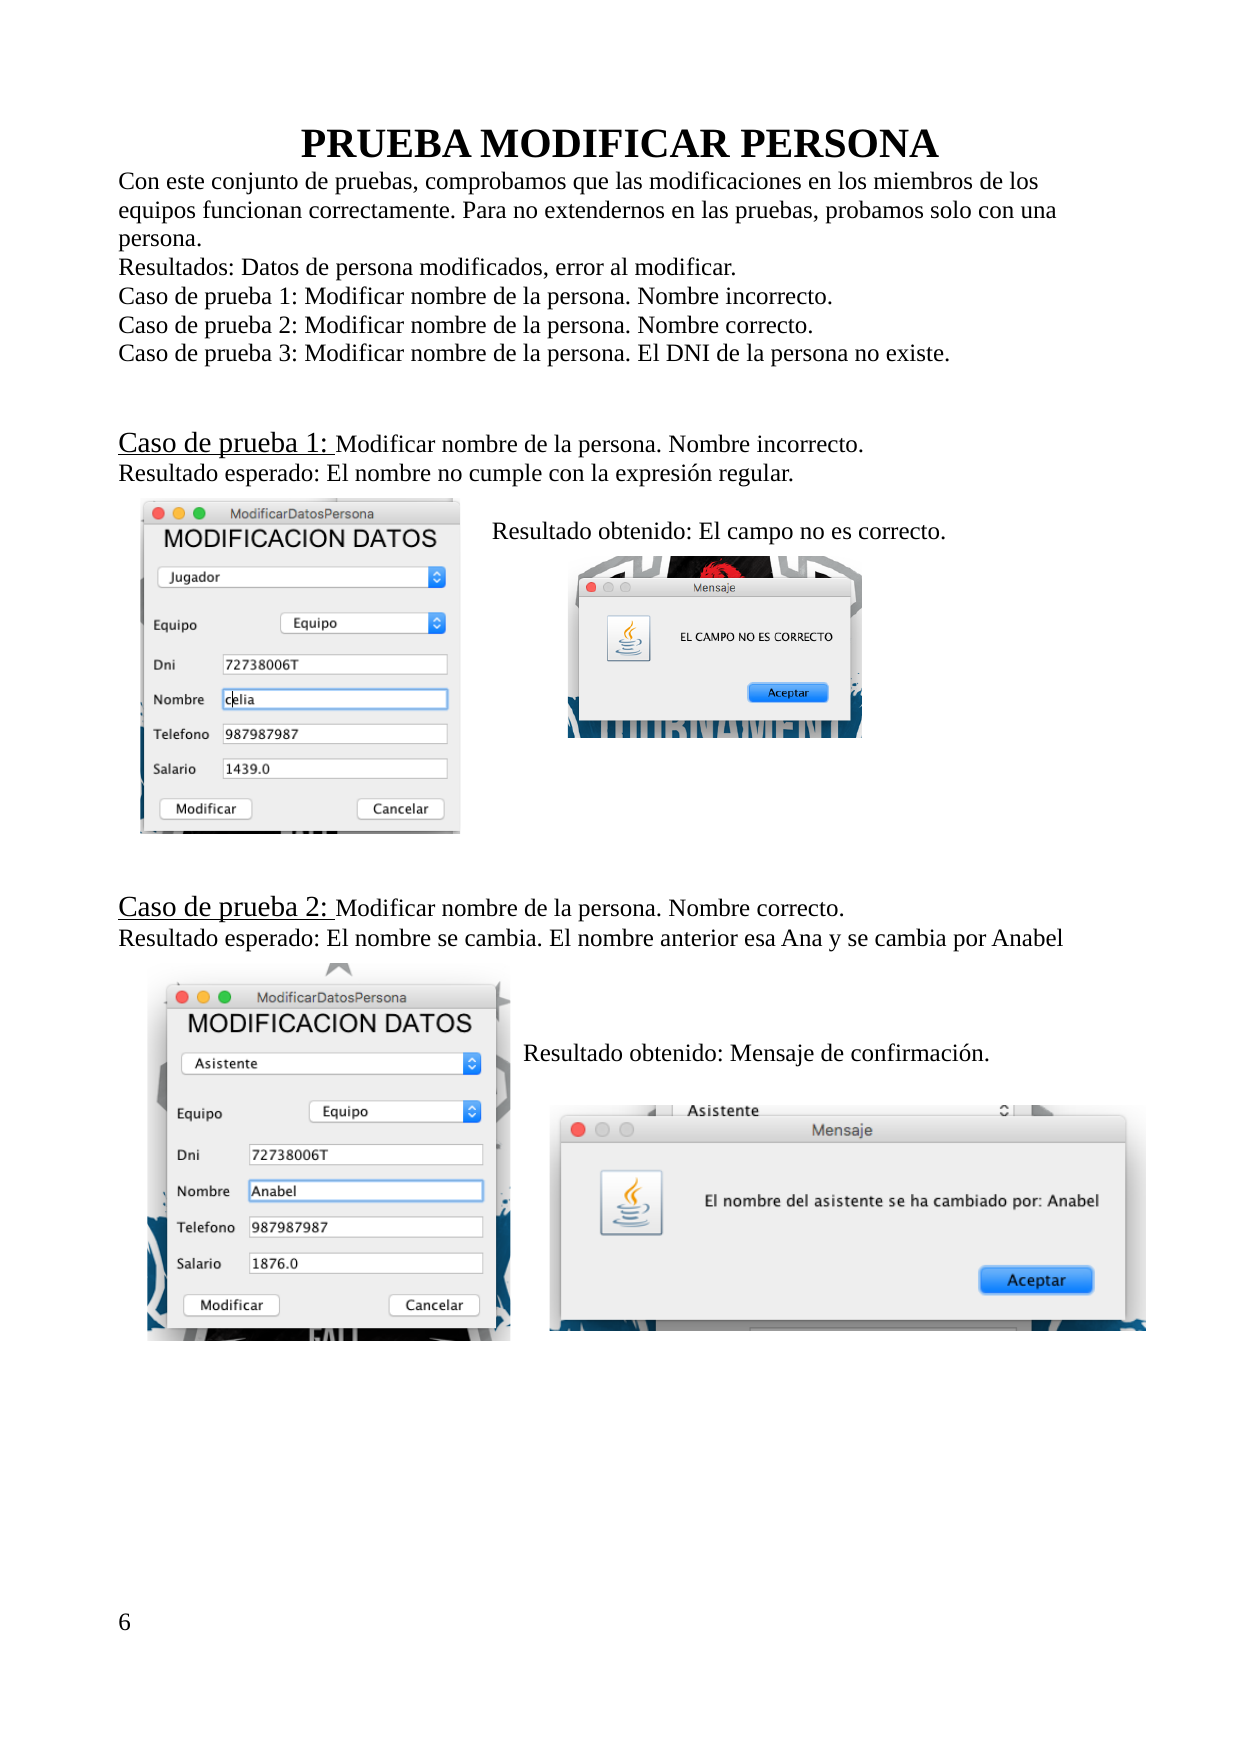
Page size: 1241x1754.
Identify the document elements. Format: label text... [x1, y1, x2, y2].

text PRUEBA MODIFICAR PERSONA [118, 118, 1122, 166]
picture [147, 963, 511, 1341]
text Caso de prueba 2: Modificar nombre de la persona. Nombre correcto. [118, 889, 1122, 923]
picture [549, 1105, 1146, 1331]
text Caso de prueba 1: Modificar nombre de la persona. Nombre incorrecto. [118, 281, 1122, 310]
text Resultado obtenido: Mensaje de confirmación. [511, 1038, 1122, 1067]
text Resultado esperado: El nombre no cumple con la expresión regular. [118, 458, 1122, 487]
text Resultados: Datos de persona modificados, error al modificar. [118, 252, 1122, 281]
text Caso de prueba 2: Modificar nombre de la persona. Nombre correcto. [118, 310, 1122, 338]
picture [567, 556, 862, 738]
picture [140, 498, 461, 834]
text Resultado esperado: El nombre se cambia. El nombre anterior esa Ana y se cambia por Anabel [118, 923, 1122, 952]
text Caso de prueba 3: Modificar nombre de la persona. El DNI de la persona no existe. [118, 338, 1122, 367]
text Resultado obtenido: El campo no es correcto. [461, 516, 1122, 544]
text Con este conjunto de pruebas, comprobamos que las modificaciones en los miembros de los equipos funcionan correctamente. Para no extendernos en las pruebas, probamos solo con una persona. [118, 166, 1122, 252]
text Caso de prueba 1: Modificar nombre de la persona. Nombre incorrecto. [118, 425, 1122, 458]
